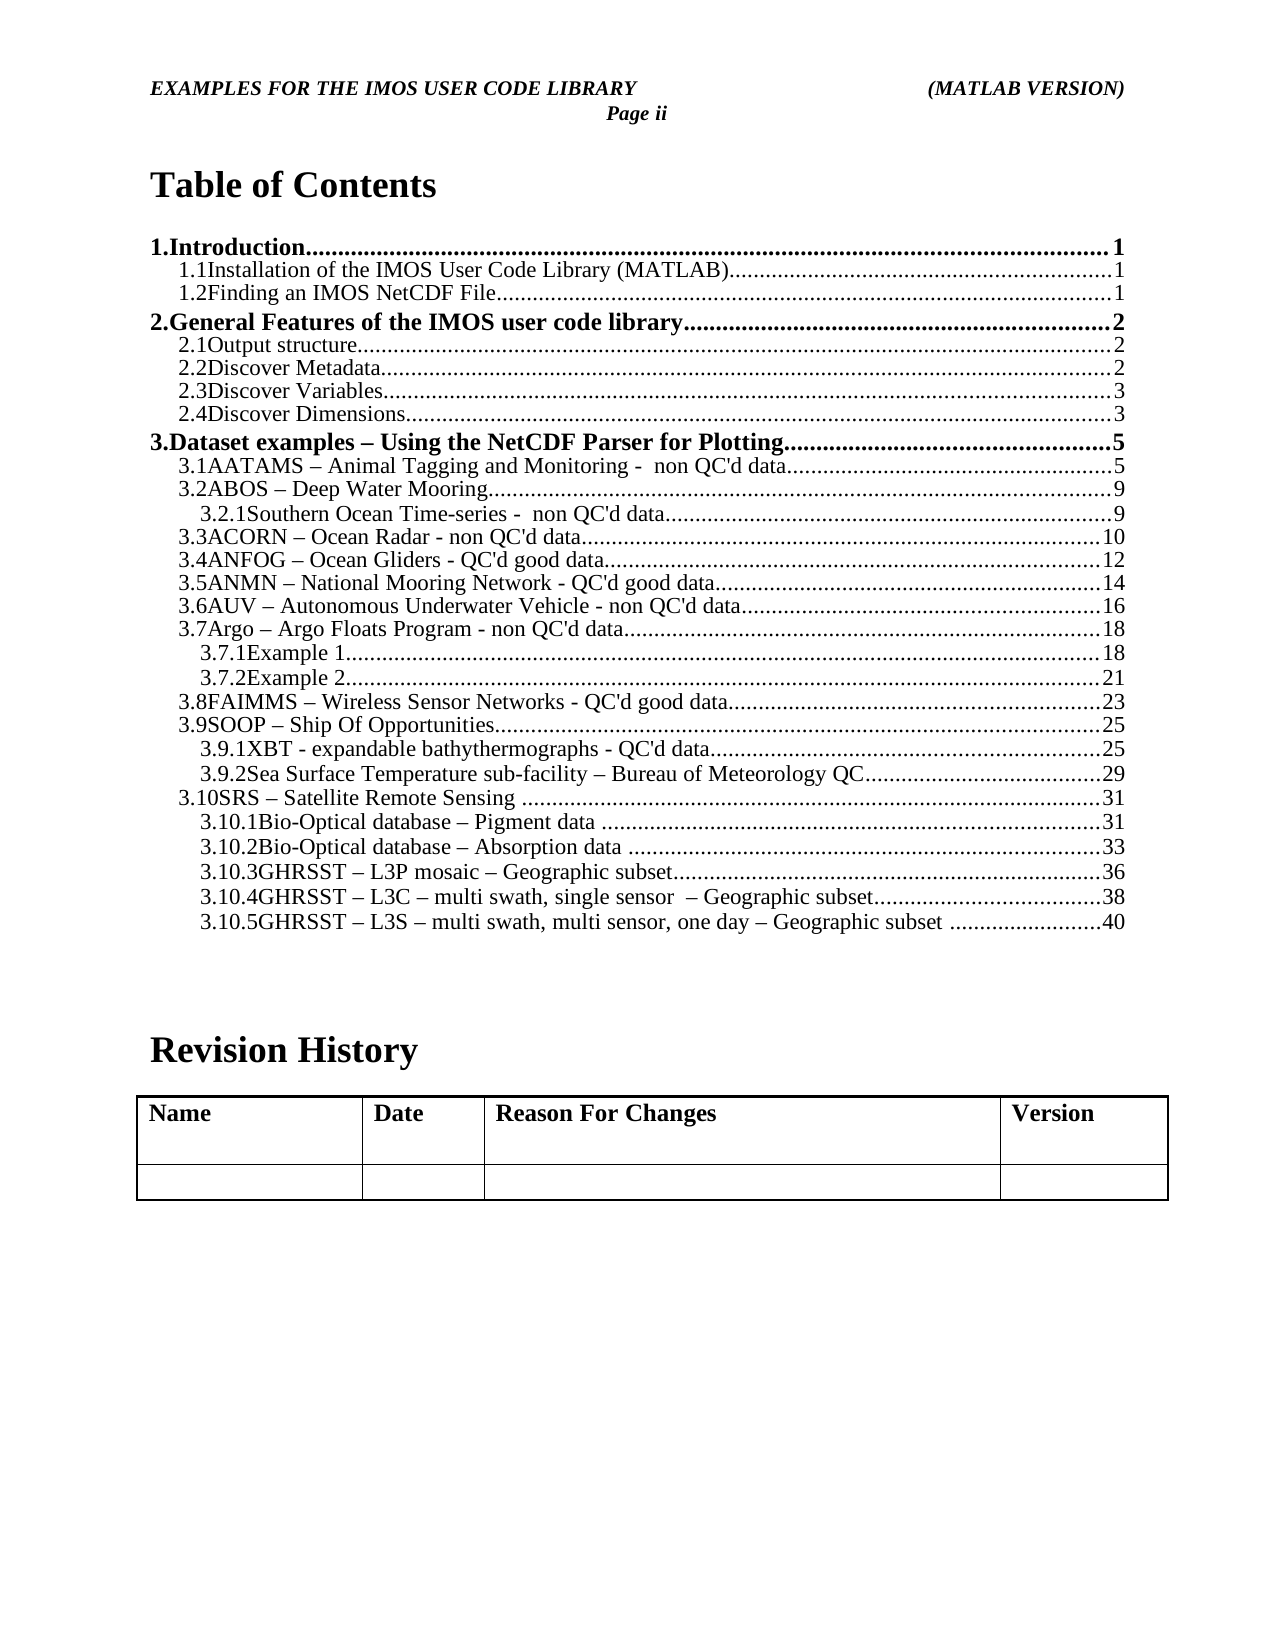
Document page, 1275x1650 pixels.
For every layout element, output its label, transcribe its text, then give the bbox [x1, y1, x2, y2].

text 3.1AATAMS – Animal Tagging and Monitoring - non QC'd data 5 [178, 455, 1125, 478]
text 2.4Discover Dimensions 3 [178, 403, 1125, 426]
text 3.2.1Southern Ocean Time-series - non QC'd data 9 [200, 501, 1125, 526]
text 2.1Output structure 2 [178, 334, 1125, 357]
text 3.2ABOS – Deep Water Mooring 9 [178, 478, 1125, 501]
table_cell [363, 1165, 484, 1198]
text Revision History [150, 1027, 1125, 1070]
text 2.General Features of the IMOS user code library 2 [150, 312, 1125, 334]
text 1.2Finding an IMOS NetCDF File 1 [178, 282, 1125, 305]
text 3.4ANFOG – Ocean Gliders - QC'd good data 12 [178, 549, 1125, 572]
text 3.10SRS – Satellite Remote Sensing 31 [178, 787, 1125, 809]
table_cell [1001, 1165, 1167, 1198]
table_header Name [138, 1098, 362, 1131]
text 3.8FAIMMS – Wireless Sensor Networks - QC'd good data 23 [178, 691, 1125, 714]
table_cell [485, 1131, 1000, 1164]
text 3.9.1XBT - expandable bathythermographs - QC'd data 25 [200, 737, 1125, 762]
text 3.Dataset examples – Using the NetCDF Parser for Plotting 5 [150, 432, 1125, 455]
table_header Version [1001, 1098, 1167, 1131]
text 1.1Installation of the IMOS User Code Library (MATLAB) 1 [178, 259, 1125, 282]
text 3.6AUV – Autonomous Underwater Vehicle - non QC'd data 16 [178, 595, 1125, 618]
table_cell [138, 1131, 362, 1164]
text 3.7.1Example 1 18 [200, 641, 1125, 666]
text 1.Introduction 1 [150, 237, 1125, 259]
table_cell [138, 1165, 362, 1198]
table_header Date [363, 1098, 484, 1131]
text 3.10.2Bio-Optical database – Absorption data 33 [200, 834, 1125, 859]
text 2.2Discover Metadata 2 [178, 357, 1125, 380]
text 3.10.3GHRSST – L3P mosaic – Geographic subset 36 [200, 859, 1125, 884]
text Table of Contents [150, 162, 1125, 205]
text 3.7.2Example 2 21 [200, 666, 1125, 691]
table_cell [363, 1131, 484, 1164]
text 3.10.4GHRSST – L3C – multi swath, single sensor – Geographic subset 38 [200, 884, 1125, 909]
table_header Reason For Changes [485, 1098, 1000, 1131]
text 3.3ACORN – Ocean Radar - non QC'd data 10 [178, 526, 1125, 549]
text 3.7Argo – Argo Floats Program - non QC'd data 18 [178, 618, 1125, 641]
text 3.10.1Bio-Optical database – Pigment data 31 [200, 809, 1125, 834]
text 2.3Discover Variables 3 [178, 380, 1125, 403]
table_cell [485, 1165, 1000, 1198]
text 3.9SOOP – Ship Of Opportunities 25 [178, 714, 1125, 737]
table_cell [1001, 1131, 1167, 1164]
text 3.9.2Sea Surface Temperature sub-facility – Bureau of Meteorology QC 29 [200, 762, 1125, 787]
text 3.10.5GHRSST – L3S – multi swath, multi sensor, one day – Geographic subset 40 [200, 909, 1125, 934]
text 3.5ANMN – National Mooring Network - QC'd good data 14 [178, 572, 1125, 595]
